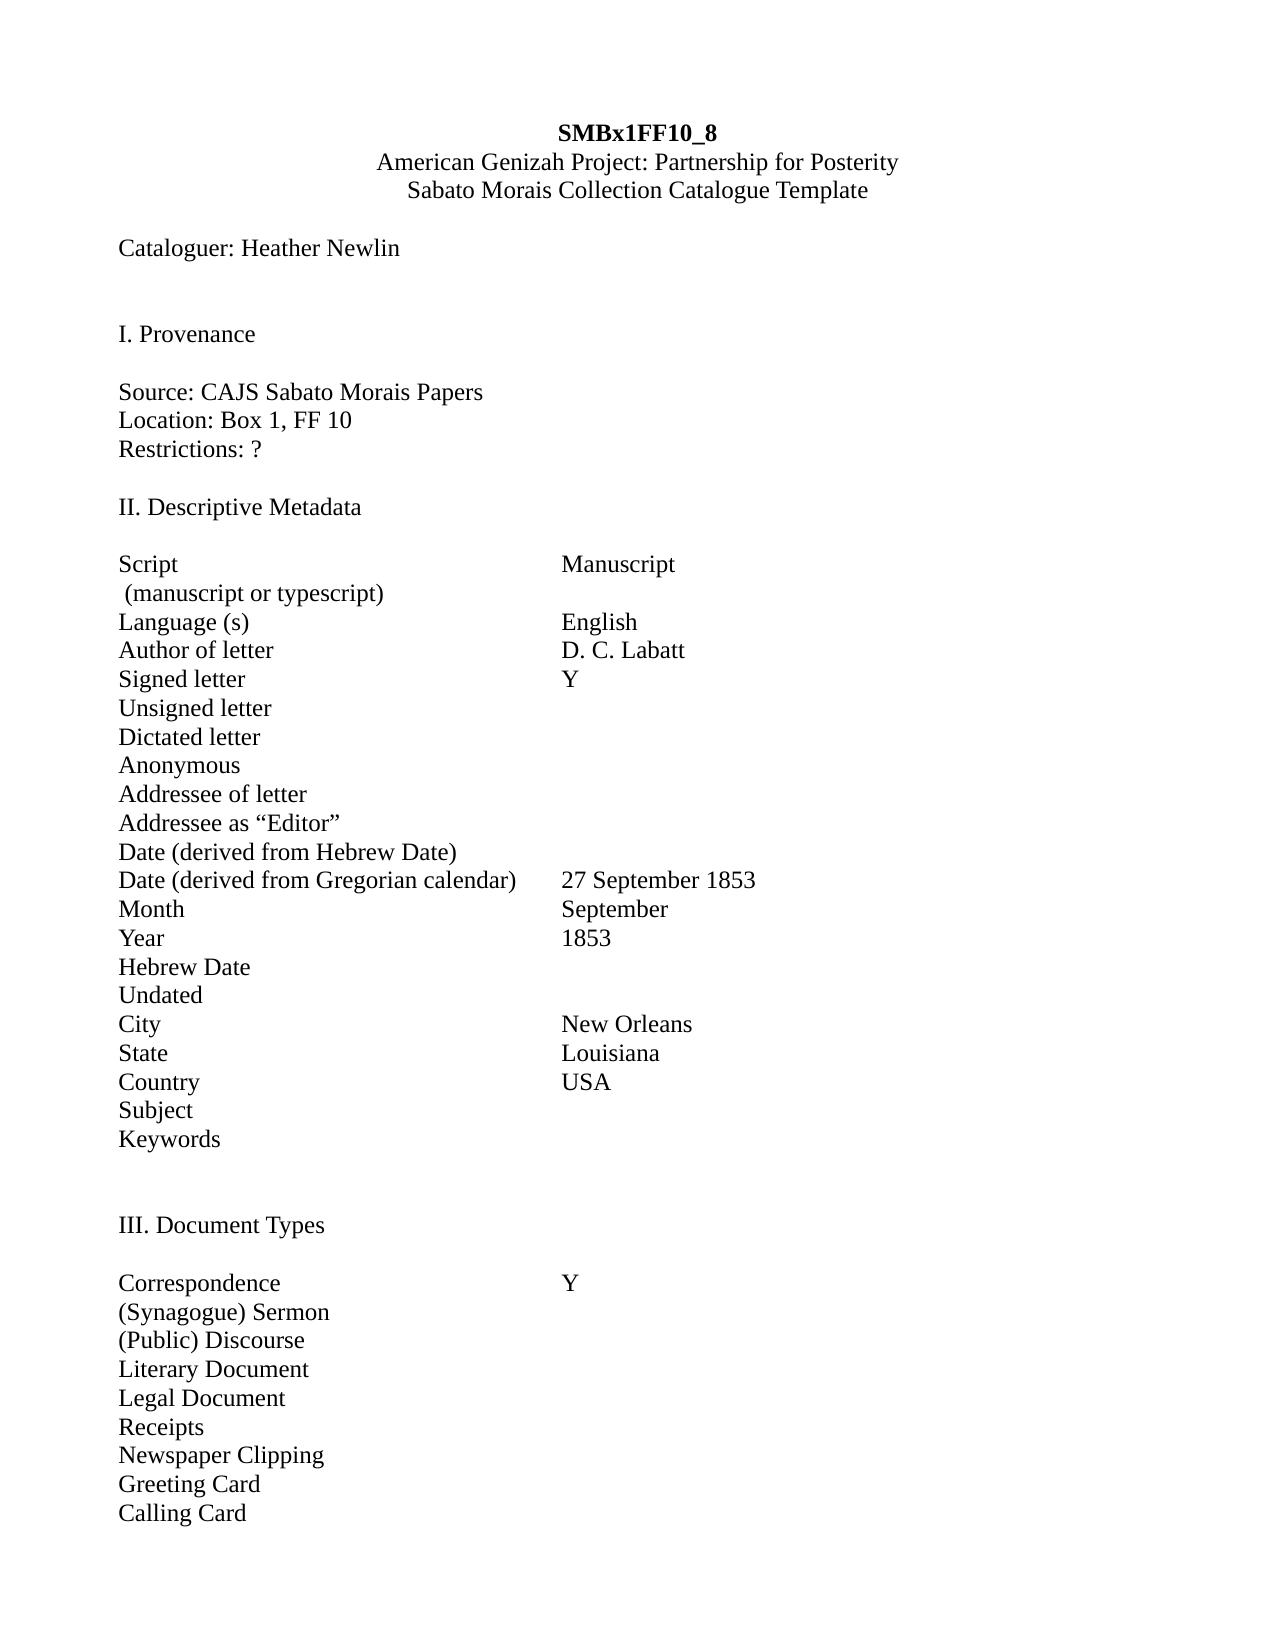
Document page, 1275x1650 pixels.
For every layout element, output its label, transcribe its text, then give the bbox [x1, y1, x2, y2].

text Correspondence Y [118, 1268, 1157, 1297]
text Newspaper Clipping [118, 1441, 1157, 1469]
text Signed letter Y [118, 664, 1157, 693]
text Unsigned letter [118, 693, 1157, 722]
text Subject [118, 1096, 1157, 1124]
text Date (derived from Gregorian calendar) 27 September 1853 [118, 866, 1157, 894]
text III. Document Types [118, 1211, 1157, 1239]
text State Louisiana [118, 1038, 1157, 1067]
text Hebrew Date [118, 952, 1157, 981]
text Addressee of letter [118, 779, 1157, 808]
text (manuscript or typescript) [118, 578, 1157, 607]
text Restrictions: ? [118, 434, 1157, 463]
text Greeting Card [118, 1469, 1157, 1498]
text Author of letter D. C. Labatt [118, 636, 1157, 664]
text American Genizah Project: Partnership for Posterity [118, 147, 1157, 176]
text Receipts [118, 1412, 1157, 1441]
text Dictated letter [118, 722, 1157, 751]
text Month September [118, 894, 1157, 923]
text Date (derived from Hebrew Date) [118, 837, 1157, 866]
text (Public) Discourse [118, 1326, 1157, 1354]
text Year 1853 [118, 923, 1157, 952]
text Calling Card [118, 1498, 1157, 1527]
text Cataloguer: Heather Newlin [118, 233, 1157, 262]
text Keywords [118, 1124, 1157, 1153]
text Legal Document [118, 1383, 1157, 1412]
text Country USA [118, 1067, 1157, 1096]
text City New Orleans [118, 1009, 1157, 1038]
text Script Manuscript [118, 549, 1157, 578]
text Undated [118, 981, 1157, 1009]
text Location: Box 1, FF 10 [118, 406, 1157, 434]
text SMBx1FF10_8 [118, 118, 1157, 147]
text Addressee as “Editor” [118, 808, 1157, 837]
text I. Provenance [118, 319, 1157, 348]
text Sabato Morais Collection Catalogue Template [118, 176, 1157, 204]
text Literary Document [118, 1354, 1157, 1383]
text Anonymous [118, 751, 1157, 779]
text II. Descriptive Metadata [118, 492, 1157, 521]
text Source: CAJS Sabato Morais Papers [118, 377, 1157, 406]
text (Synagogue) Sermon [118, 1297, 1157, 1326]
text Language (s) English [118, 607, 1157, 636]
